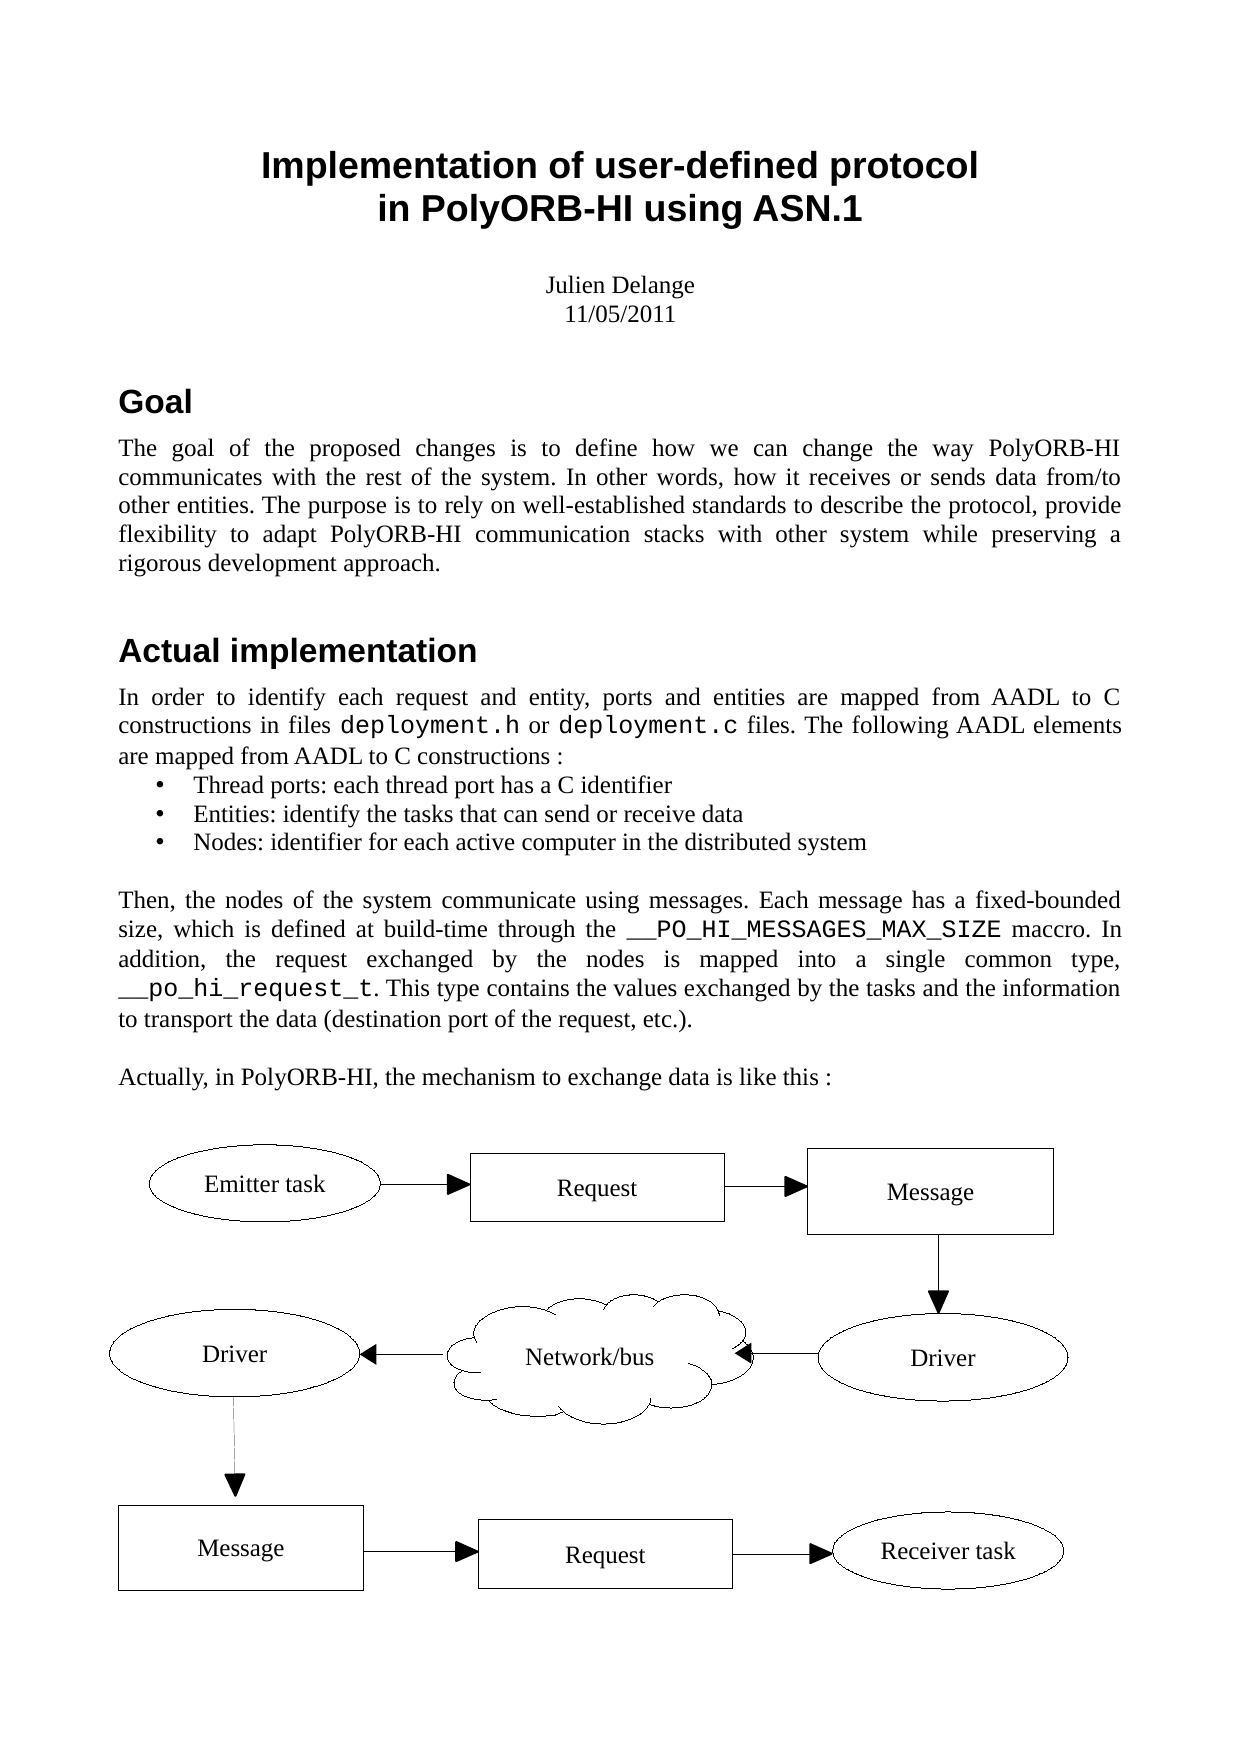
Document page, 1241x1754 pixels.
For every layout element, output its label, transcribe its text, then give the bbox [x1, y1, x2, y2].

text In order to identify each request and entity, ports and entities are mapped from AADL to C constructions in files deployment.h or deployment.c files. The following AADL elements are mapped from AADL to C constructions : [118, 682, 1122, 770]
list Thread ports: each thread port has a C identifier [156, 770, 1122, 799]
text The goal of the proposed changes is to define how we can change the way PolyORB-HI communicates with the rest of the system. In other words, how it receives or sends data from/to other entities. The purpose is to rely on well-established standards to describe the protocol, provide flexibility to adapt PolyORB-HI communication stacks with other system while preserving a rigorous development approach. [118, 433, 1122, 577]
subtitle Goal [118, 382, 1122, 421]
list Entities: identify the tasks that can send or receive data [156, 799, 1122, 827]
list Nodes: identifier for each active computer in the distributed system [156, 827, 1122, 856]
subtitle Actual implementation [118, 631, 1122, 669]
text Then, the nodes of the system communicate using messages. Each message has a fixed-bounded size, which is defined at build-time through the __PO_HI_MESSAGES_MAX_SIZE maccro. In addition, the request exchanged by the nodes is mapped into a single common type, __po_hi_request_t. This type contains the values exchanged by the tasks and the information to transport the data (destination port of the request, etc.). [118, 885, 1122, 1033]
text 11/05/2011 [118, 299, 1122, 328]
text Julien Delange [118, 271, 1122, 299]
title Implementation of user-defined protocol in PolyORB-HI using ASN.1 [118, 143, 1122, 229]
text Actually, in PolyORB-HI, the mechanism to exchange data is like this : [118, 1062, 1122, 1090]
